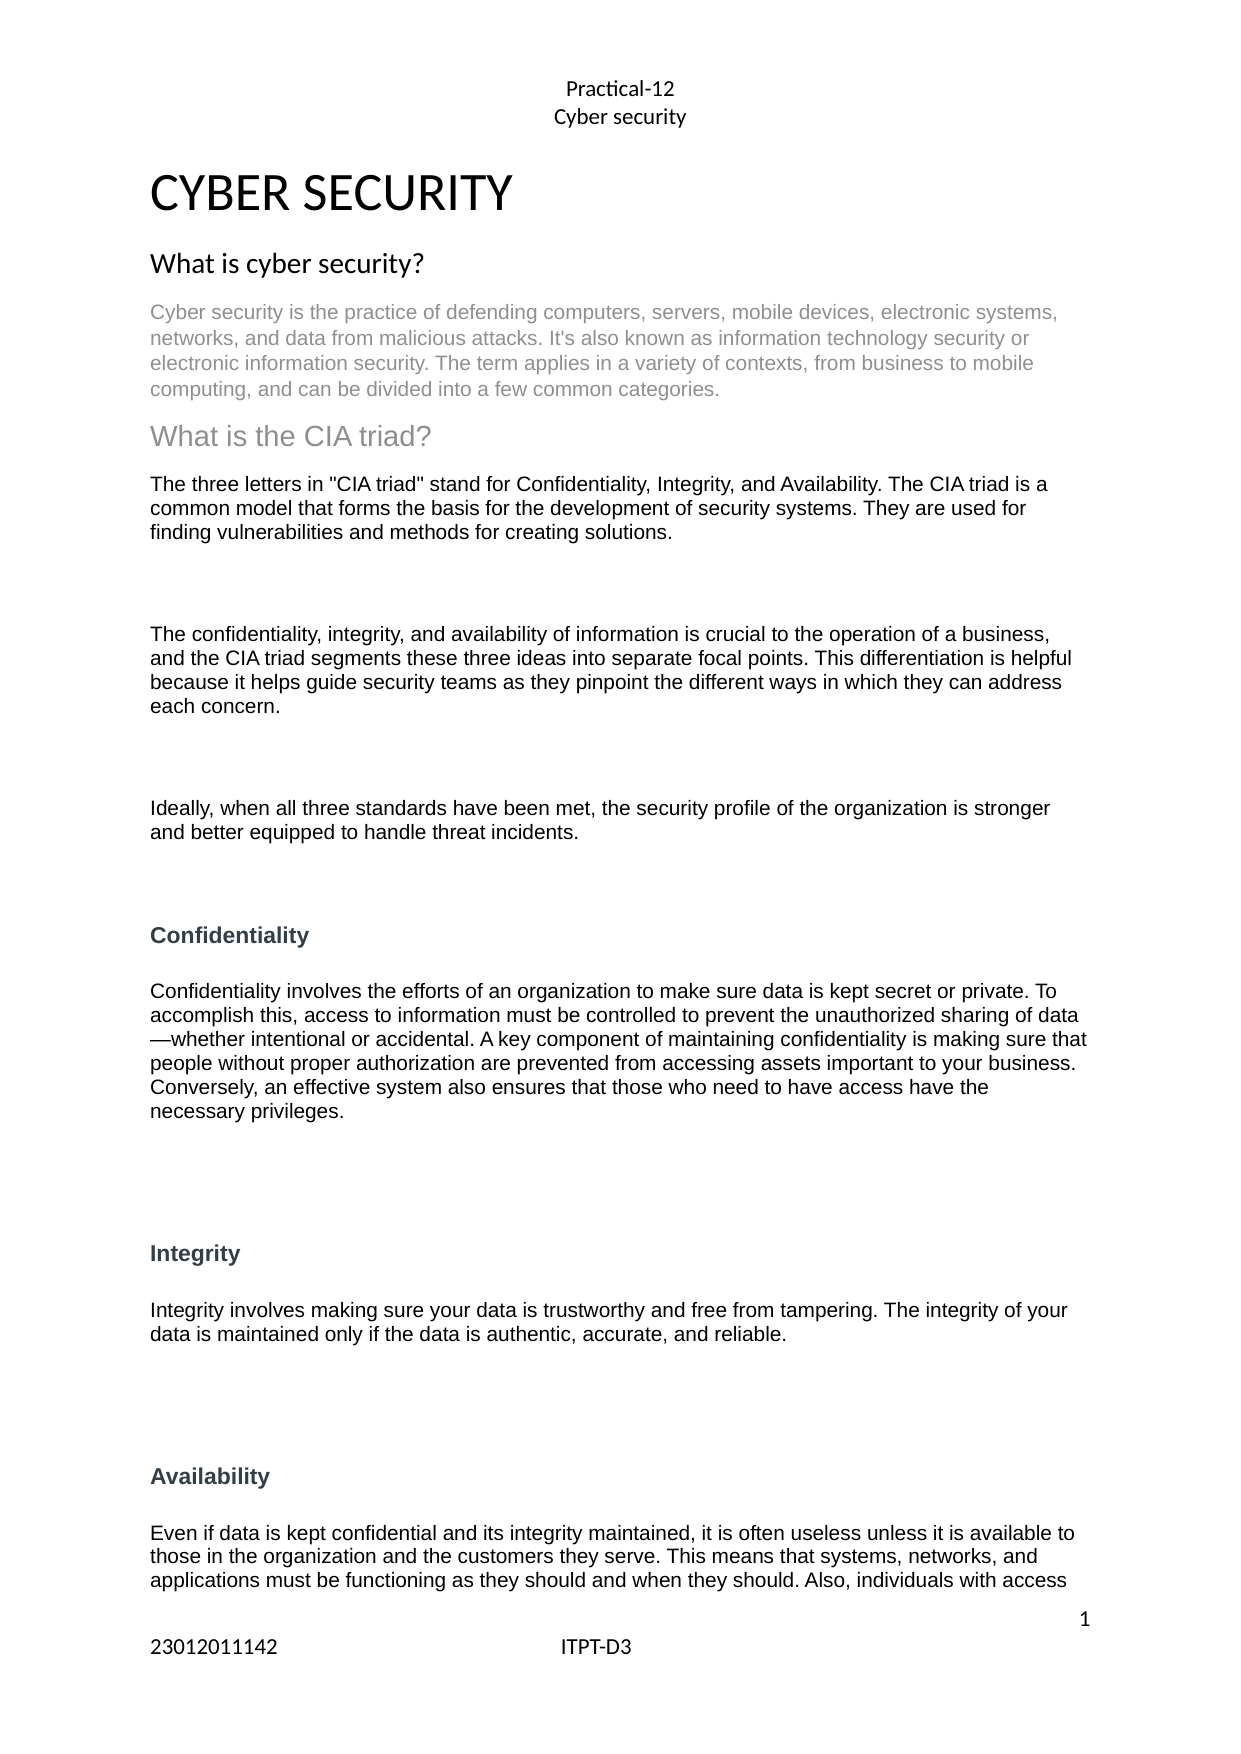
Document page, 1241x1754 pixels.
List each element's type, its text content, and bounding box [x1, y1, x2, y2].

text CYBER SECURITY [150, 158, 1090, 224]
text The confidentiality, integrity, and availability of information is crucial to the operation of a business, and the CIA triad segments these three ideas into separate focal points. This differentiation is helpful because it helps guide security teams as they pinpoint the different ways in which they can address each concern. [150, 622, 1090, 717]
text The three letters in "CIA triad" stand for Confidentiality, Integrity, and Availability. The CIA triad is a common model that forms the basis for the development of security systems. They are used for finding vulnerabilities and methods for creating solutions. [150, 472, 1090, 543]
text Integrity involves making sure your data is trustworthy and free from tampering. The integrity of your data is maintained only if the data is authentic, accurate, and reliable. [150, 1298, 1090, 1346]
text Ideally, when all three standards have been met, the security profile of the organization is stronger and better equipped to handle threat incidents. [150, 796, 1090, 843]
subtitle Confidentiality [150, 922, 1090, 948]
text What is cyber security? [150, 245, 1090, 281]
subtitle Availability [150, 1463, 1090, 1489]
text Confidentiality involves the efforts of an organization to make sure data is kept secret or private. To accomplish this, access to information must be controlled to prevent the unauthorized sharing of data—whether intentional or accidental. A key component of maintaining confidentiality is making sure that people without proper authorization are prevented from accessing assets important to your business. Conversely, an effective system also ensures that those who need to have access have the necessary privileges. [150, 979, 1090, 1123]
text Cyber security is the practice of defending computers, servers, mobile devices, electronic systems, networks, and data from malicious attacks. It's also known as information technology security or electronic information security. The term applies in a variety of contexts, from business to mobile computing, and can be divided into a few common categories. [150, 300, 1090, 401]
text What is the CIA triad? [150, 419, 1090, 453]
subtitle Integrity [150, 1240, 1090, 1266]
text Even if data is kept confidential and its integrity maintained, it is often useless unless it is available to those in the organization and the customers they serve. This means that systems, networks, and applications must be functioning as they should and when they should. Also, individuals with access [150, 1520, 1090, 1592]
